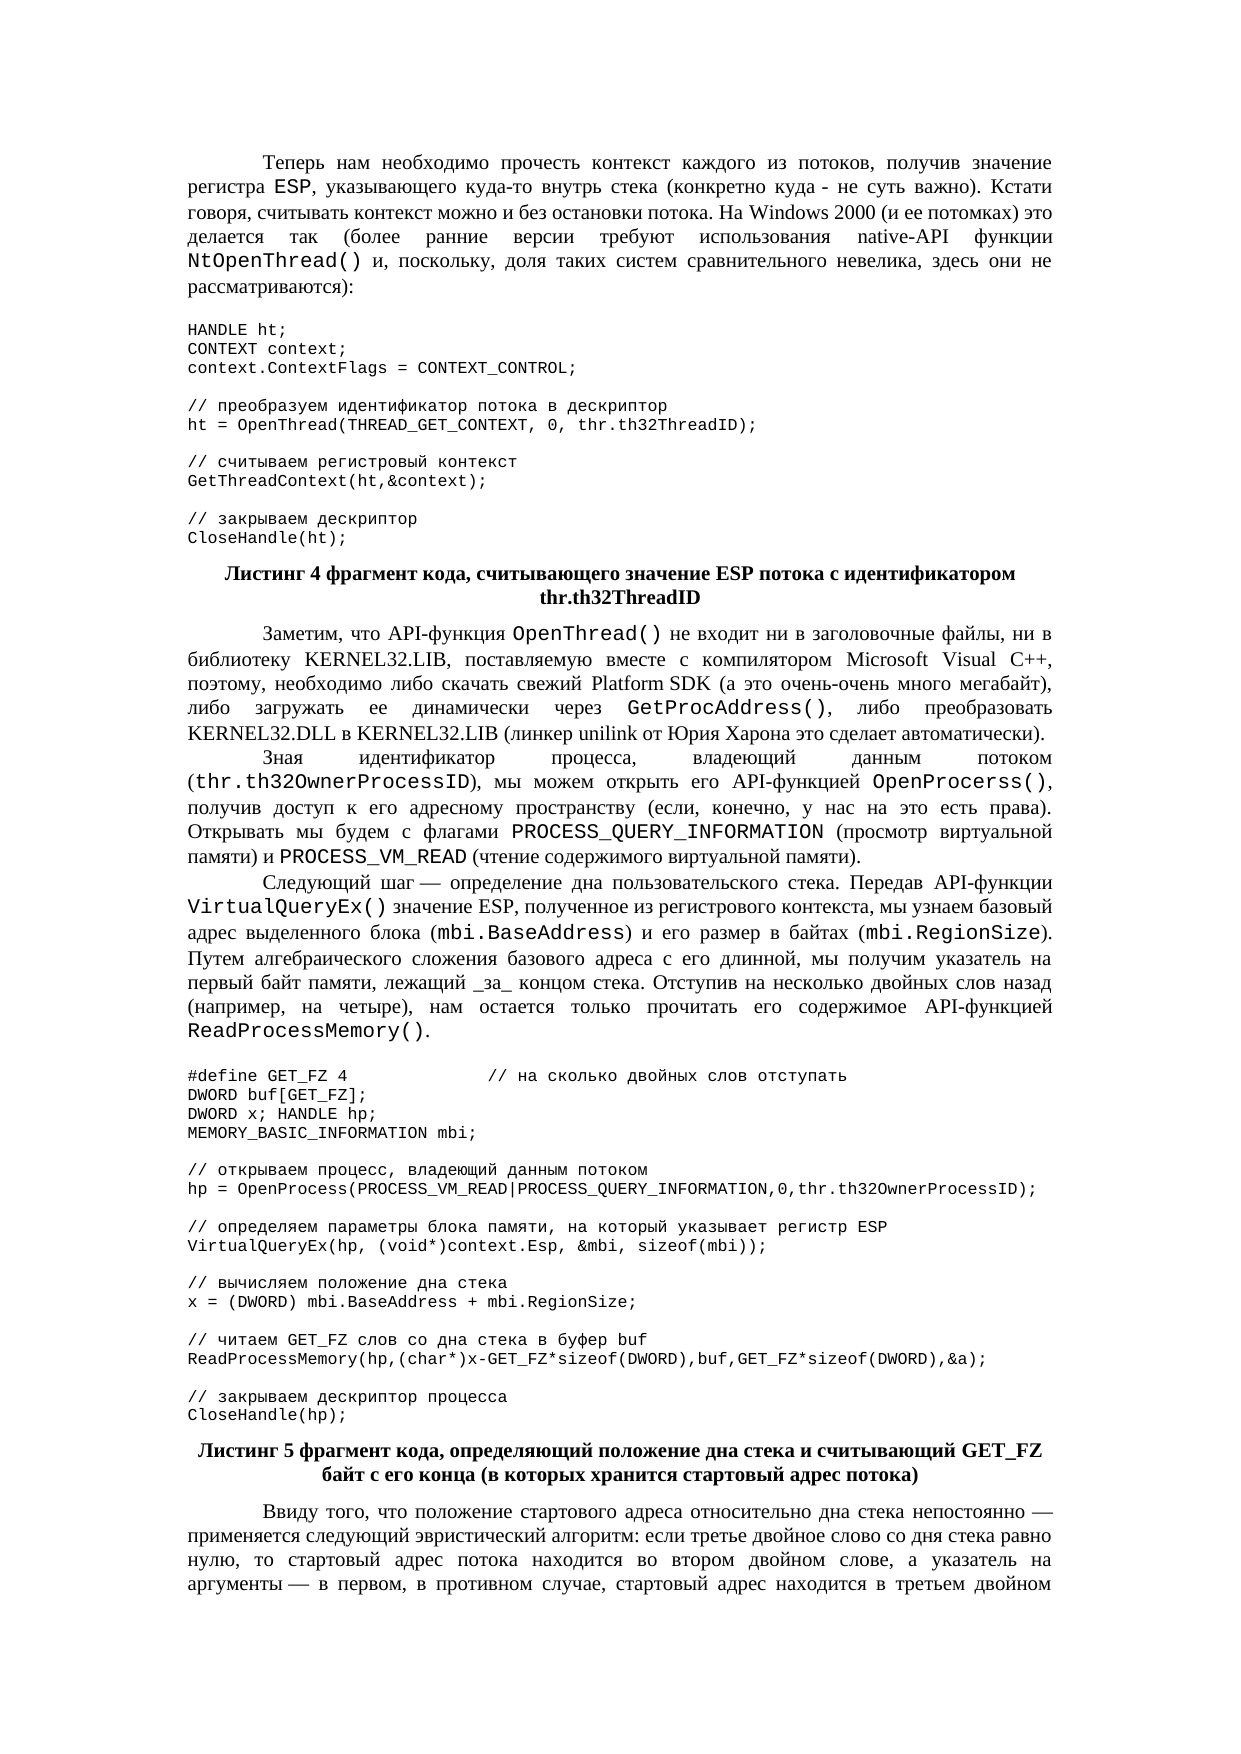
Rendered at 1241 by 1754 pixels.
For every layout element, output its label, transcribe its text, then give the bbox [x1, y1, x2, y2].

text hp = OpenProcess(PROCESS_VM_READ|PROCESS_QUERY_INFORMATION,0,thr.th32OwnerProcessID); [187, 1181, 1053, 1199]
text DWORD x; HANDLE hp; [187, 1105, 1053, 1124]
text MEMORY_BASIC_INFORMATION mbi; [187, 1124, 1053, 1143]
text x = (DWORD) mbi.BaseAddress + mbi.RegionSize; [187, 1294, 1053, 1313]
text Листинг 4 фрагмент кода, считывающего значение ESP потока с идентификатором thr.th32ThreadID [187, 561, 1053, 609]
text Следующий шаг — определение дна пользовательского стека. Передав API-функции VirtualQueryEx() значение ESP, полученное из регистрового контекста, мы узнаем базовый адрес выделенного блока (mbi.BaseAddress) и его размер в байтах (mbi.RegionSize). Путем алгебраического сложения базового адреса с его длинной, мы получим указатель на первый байт памяти, лежащий _за_ концом стека. Отступив на несколько двойных слов назад (например, на четыре), нам остается только прочитать его содержимое API-функцией ReadProcessMemory(). [187, 870, 1053, 1043]
text Заметим, что API-функция OpenThread() не входит ни в заголовочные файлы, ни в библиотеку KERNEL32.LIB, поставляемую вместе с компилятором Microsoft Visual C++, поэтому, необходимо либо скачать свежий Platform SDK (а это очень-очень много мегабайт), либо загружать ее динамически через GetProcAddress(), либо преобразовать KERNEL32.DLL в KERNEL32.LIB (линкер unilink от Юрия Харона это сделает автоматически). [187, 621, 1053, 745]
text ReadProcessMemory(hp,(char*)x-GET_FZ*sizeof(DWORD),buf,GET_FZ*sizeof(DWORD),&a); [187, 1350, 1053, 1369]
text // вычисляем положение дна стека [187, 1275, 1053, 1294]
text GetThreadContext(ht,&context); [187, 473, 1053, 491]
text ht = OpenThread(THREAD_GET_CONTEXT, 0, thr.th32ThreadID); [187, 416, 1053, 435]
text Листинг 5 фрагмент кода, определяющий положение дна стека и считывающий GET_FZ байт с его конца (в которых хранится стартовый адрес потока) [187, 1438, 1053, 1486]
text // определяем параметры блока памяти, на который указывает регистр ESP [187, 1218, 1053, 1237]
text Ввиду того, что положение стартового адреса относительно дна стека непостоянно — применяется следующий эвристический алгоритм: если третье двойное слово со дня стека равно нулю, то стартовый адрес потока находится во втором двойном слове, а указатель на аргументы — в первом, в противном случае, стартовый адрес находится в третьем двойном [187, 1499, 1053, 1595]
text Теперь нам необходимо прочесть контекст каждого из потоков, получив значение регистра ESP, указывающего куда-то внутрь стека (конкретно куда ‑ не суть важно). Кстати говоря, считывать контекст можно и без остановки потока. На Windows 2000 (и ее потомках) это делается так (более ранние версии требуют использования native-API функции NtOpenThread() и, поскольку, доля таких систем сравнительного невелика, здесь они не рассматриваются): [187, 150, 1053, 298]
text context.ContextFlags = CONTEXT_CONTROL; [187, 359, 1053, 378]
text CONTEXT context; [187, 341, 1053, 359]
text // преобразуем идентификатор потока в дескриптор [187, 397, 1053, 416]
text // закрываем дескриптор [187, 510, 1053, 529]
text Зная идентификатор процесса, владеющий данным потоком (thr.th32OwnerProcessID), мы можем открыть его API-функцией OpenProcerss(), получив доступ к его адресному пространству (если, конечно, у нас на это есть права). Открывать мы будем с флагами PROCESS_QUERY_INFORMATION (просмотр виртуальной памяти) и PROCESS_VM_READ (чтение содержимого виртуальной памяти). [187, 745, 1053, 870]
text CloseHandle(hp); [187, 1407, 1053, 1426]
text // считываем регистровый контекст [187, 454, 1053, 473]
text HANDLE ht; [187, 322, 1053, 341]
text // читаем GET_FZ слов со дна стека в буфер buf [187, 1332, 1053, 1350]
text // закрываем дескриптор процесса [187, 1388, 1053, 1407]
text CloseHandle(ht); [187, 529, 1053, 548]
text #define GET_FZ 4 // на сколько двойных слов отступать [187, 1068, 1053, 1086]
text VirtualQueryEx(hp, (void*)context.Esp, &mbi, sizeof(mbi)); [187, 1237, 1053, 1256]
text DWORD buf[GET_FZ]; [187, 1086, 1053, 1105]
text // открываем процесс, владеющий данным потоком [187, 1162, 1053, 1181]
